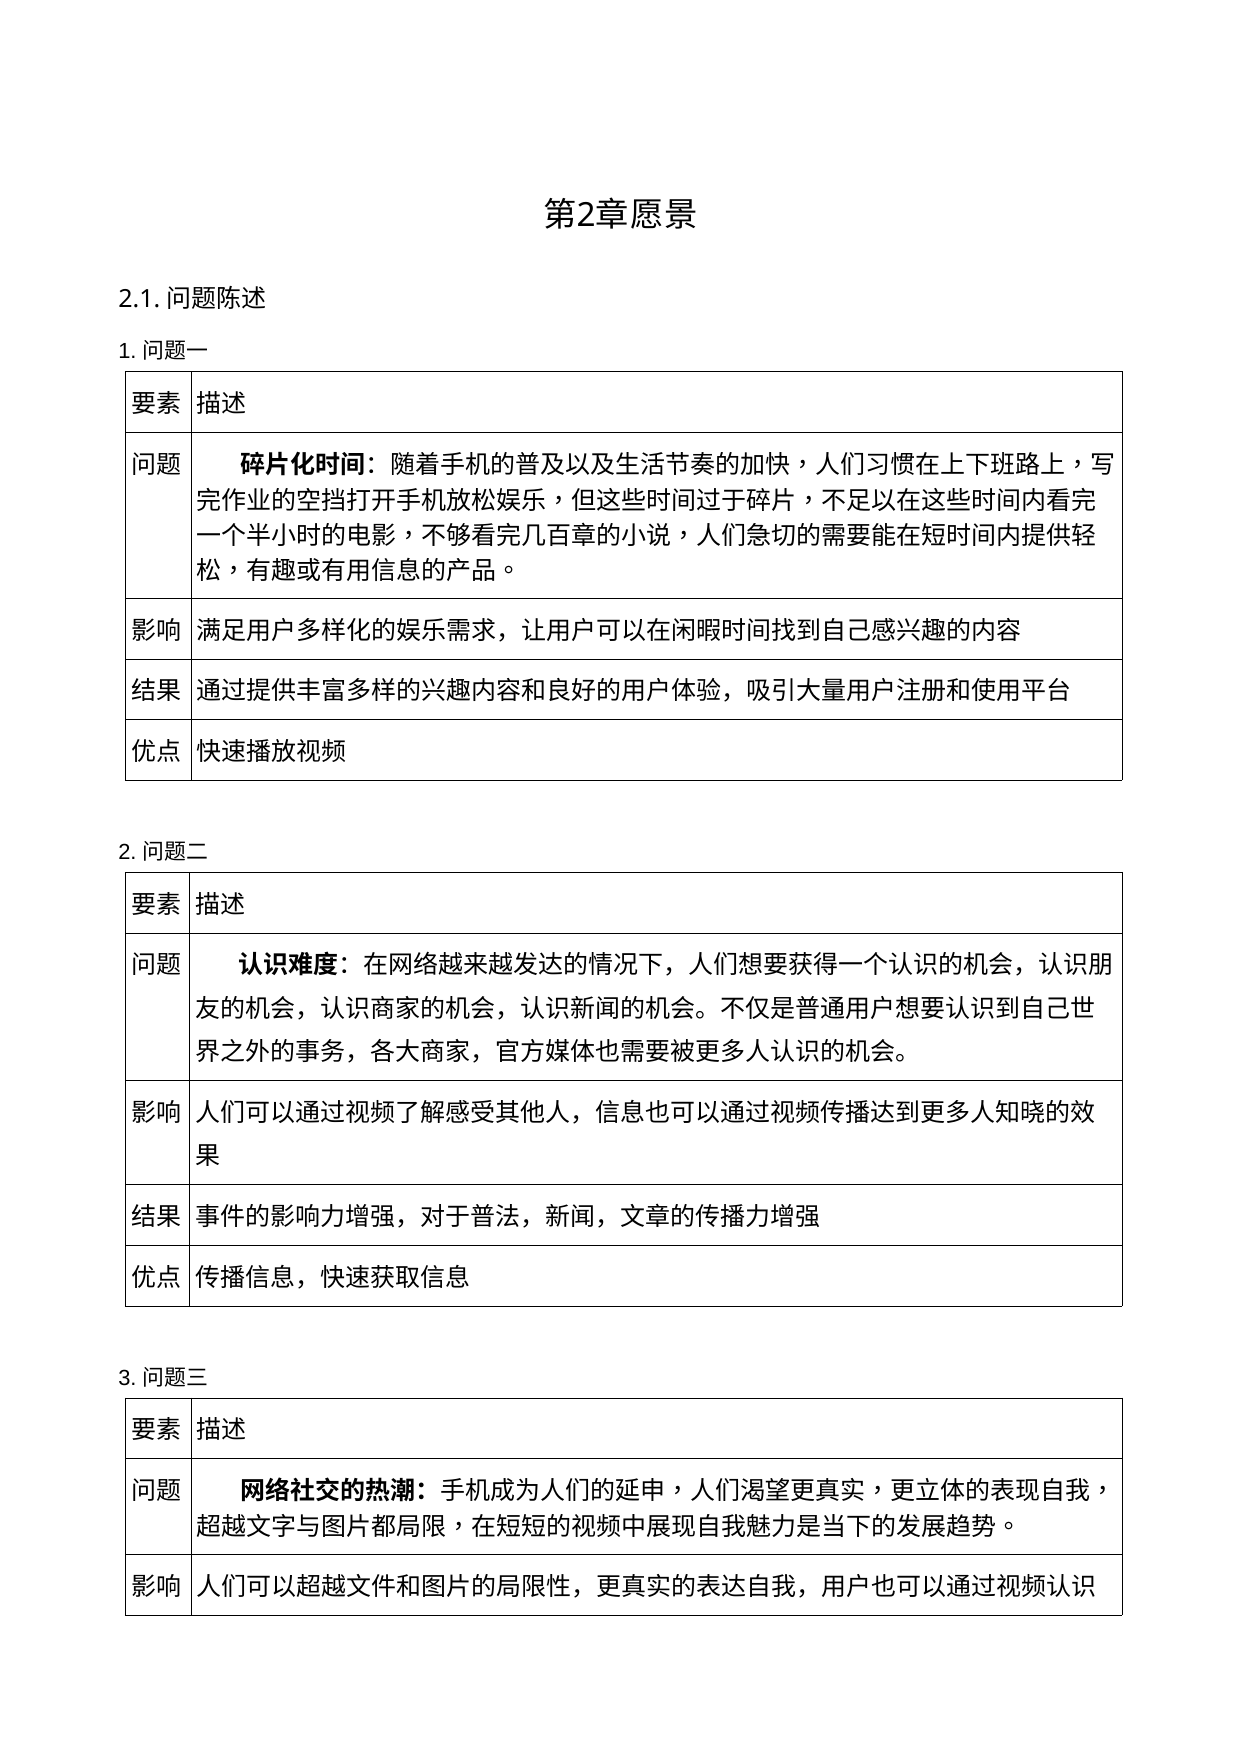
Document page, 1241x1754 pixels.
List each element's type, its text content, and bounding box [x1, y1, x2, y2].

table_cell 碎片化时间：随着手机的普及以及生活节奏的加快，人们习惯在上下班路上，写完作业的空挡打开手机放松娱乐，但这些时间过于碎片，不足以在这些时间内看完一个半小时的电影，不够看完几百章的小说，人们急切的需要能在短时间内提供轻松，有趣或有用信息的产品。 [192, 433, 1122, 598]
table_cell 问题 [126, 433, 191, 598]
table_cell 优点 [126, 1246, 189, 1306]
table_cell 问题 [126, 1459, 191, 1554]
subtitle 愿景 [118, 188, 1122, 236]
table_cell 事件的影响力增强，对于普法，新闻，文章的传播力增强 [190, 1185, 1122, 1245]
table_cell 快速播放视频 [192, 720, 1122, 780]
table_cell 结果 [126, 660, 191, 719]
table_cell 影响 [126, 599, 191, 658]
table_cell 影响 [126, 1081, 189, 1184]
table_header 描述 [192, 1399, 1122, 1458]
table_cell 通过提供丰富多样的兴趣内容和良好的用户体验，吸引大量用户注册和使用平台 [192, 660, 1122, 719]
table_cell 结果 [126, 1185, 189, 1245]
subtitle 问题一 [118, 333, 1122, 365]
table_cell 人们可以超越文件和图片的局限性，更真实的表达自我，用户也可以通过视频认识 [192, 1555, 1122, 1615]
table_header 要素 [126, 372, 191, 432]
subtitle 问题三 [118, 1359, 1122, 1391]
table_cell 传播信息，快速获取信息 [190, 1246, 1122, 1306]
subtitle 问题陈述 [118, 278, 1122, 314]
table_header 要素 [126, 1399, 191, 1458]
table_cell 网络社交的热潮：手机成为人们的延申，人们渴望更真实，更立体的表现自我，超越文字与图片都局限，在短短的视频中展现自我魅力是当下的发展趋势。 [192, 1459, 1122, 1554]
table_cell 认识难度：在网络越来越发达的情况下，人们想要获得一个认识的机会，认识朋友的机会，认识商家的机会，认识新闻的机会。不仅是普通用户想要认识到自己世界之外的事务，各大商家，官方媒体也需要被更多人认识的机会。 [190, 934, 1122, 1080]
table_cell 人们可以通过视频了解感受其他人，信息也可以通过视频传播达到更多人知晓的效果 [190, 1081, 1122, 1184]
subtitle 问题二 [118, 834, 1122, 866]
table_cell 优点 [126, 720, 191, 780]
table_header 要素 [126, 873, 189, 932]
table_cell 影响 [126, 1555, 191, 1615]
table_cell 问题 [126, 934, 189, 1080]
table_header 描述 [190, 873, 1122, 932]
table_header 描述 [192, 372, 1122, 432]
table_cell 满足用户多样化的娱乐需求，让用户可以在闲暇时间找到自己感兴趣的内容 [192, 599, 1122, 658]
